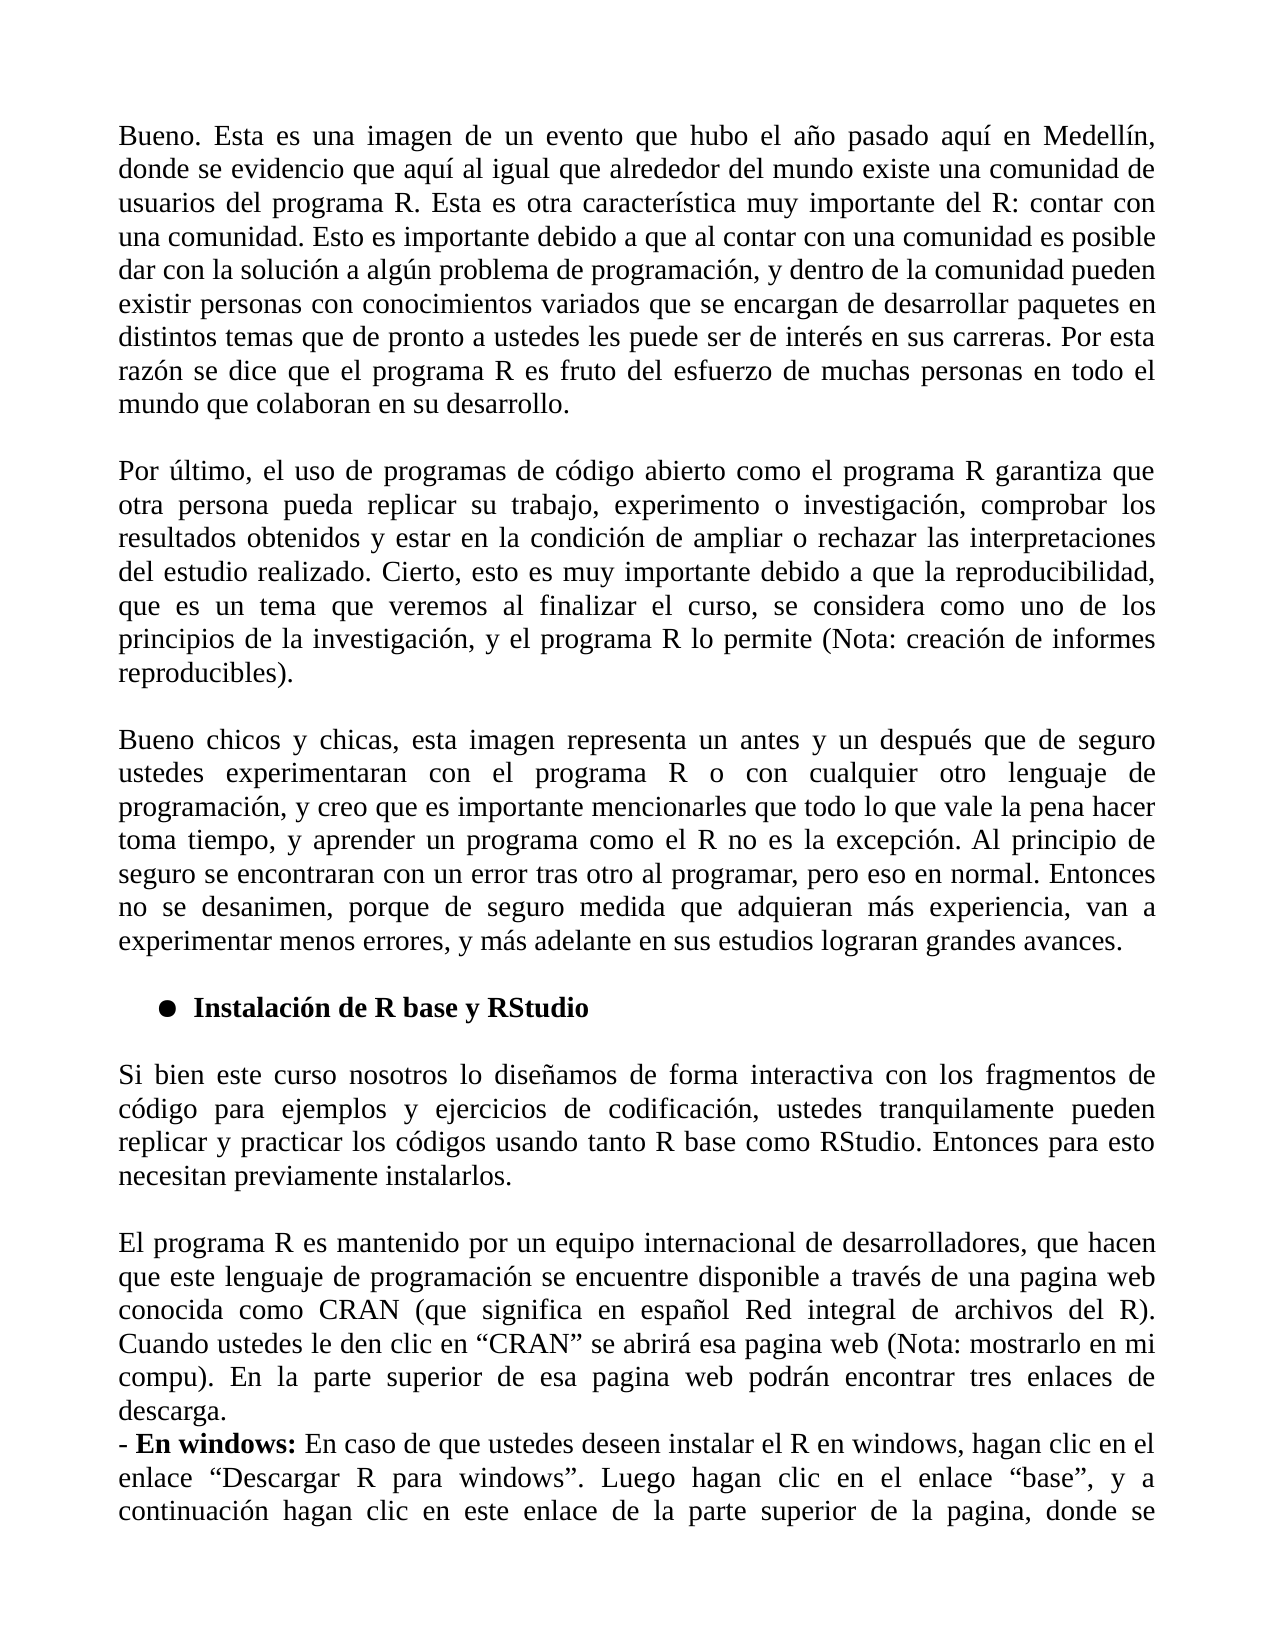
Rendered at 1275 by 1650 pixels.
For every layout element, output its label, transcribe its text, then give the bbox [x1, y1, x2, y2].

text El programa R es mantenido por un equipo internacional de desarrolladores, que hacen que este lenguaje de programación se encuentre disponible a través de una pagina web conocida como CRAN (que significa en español Red integral de archivos del R). Cuando ustedes le den clic en “CRAN” se abrirá esa pagina web (Nota: mostrarlo en mi compu). En la parte superior de esa pagina web podrán encontrar tres enlaces de descarga. [118, 1225, 1157, 1426]
text Bueno. Esta es una imagen de un evento que hubo el año pasado aquí en Medellín, donde se evidencio que aquí al igual que alrededor del mundo existe una comunidad de usuarios del programa R. Esta es otra característica muy importante del R: contar con una comunidad. Esto es importante debido a que al contar con una comunidad es posible dar con la solución a algún problema de programación, y dentro de la comunidad pueden existir personas con conocimientos variados que se encargan de desarrollar paquetes en distintos temas que de pronto a ustedes les puede ser de interés en sus carreras. Por esta razón se dice que el programa R es fruto del esfuerzo de muchas personas en todo el mundo que colaboran en su desarrollo. [118, 118, 1157, 420]
text Si bien este curso nosotros lo diseñamos de forma interactiva con los fragmentos de código para ejemplos y ejercicios de codificación, ustedes tranquilamente pueden replicar y practicar los códigos usando tanto R base como RStudio. Entonces para esto necesitan previamente instalarlos. [118, 1057, 1157, 1192]
text Bueno chicos y chicas, esta imagen representa un antes y un después que de seguro ustedes experimentaran con el programa R o con cualquier otro lenguaje de programación, y creo que es importante mencionarles que todo lo que vale la pena hacer toma tiempo, y aprender un programa como el R no es la excepción. Al principio de seguro se encontraran con un error tras otro al programar, pero eso en normal. Entonces no se desanimen, porque de seguro medida que adquieran más experiencia, van a experimentar menos errores, y más adelante en sus estudios lograran grandes avances. [118, 722, 1157, 957]
text Por último, el uso de programas de código abierto como el programa R garantiza que otra persona pueda replicar su trabajo, experimento o investigación, comprobar los resultados obtenidos y estar en la condición de ampliar o rechazar las interpretaciones del estudio realizado. Cierto, esto es muy importante debido a que la reproducibilidad, que es un tema que veremos al finalizar el curso, se considera como uno de los principios de la investigación, y el programa R lo permite (Nota: creación de informes reproducibles). [118, 453, 1157, 688]
text - En windows: En caso de que ustedes deseen instalar el R en windows, hagan clic en el enlace “Descargar R para windows”. Luego hagan clic en el enlace “base”, y a continuación hagan clic en este enlace de la parte superior de la pagina, donde se [118, 1426, 1157, 1527]
list Instalación de R base y RStudio [156, 990, 1157, 1024]
